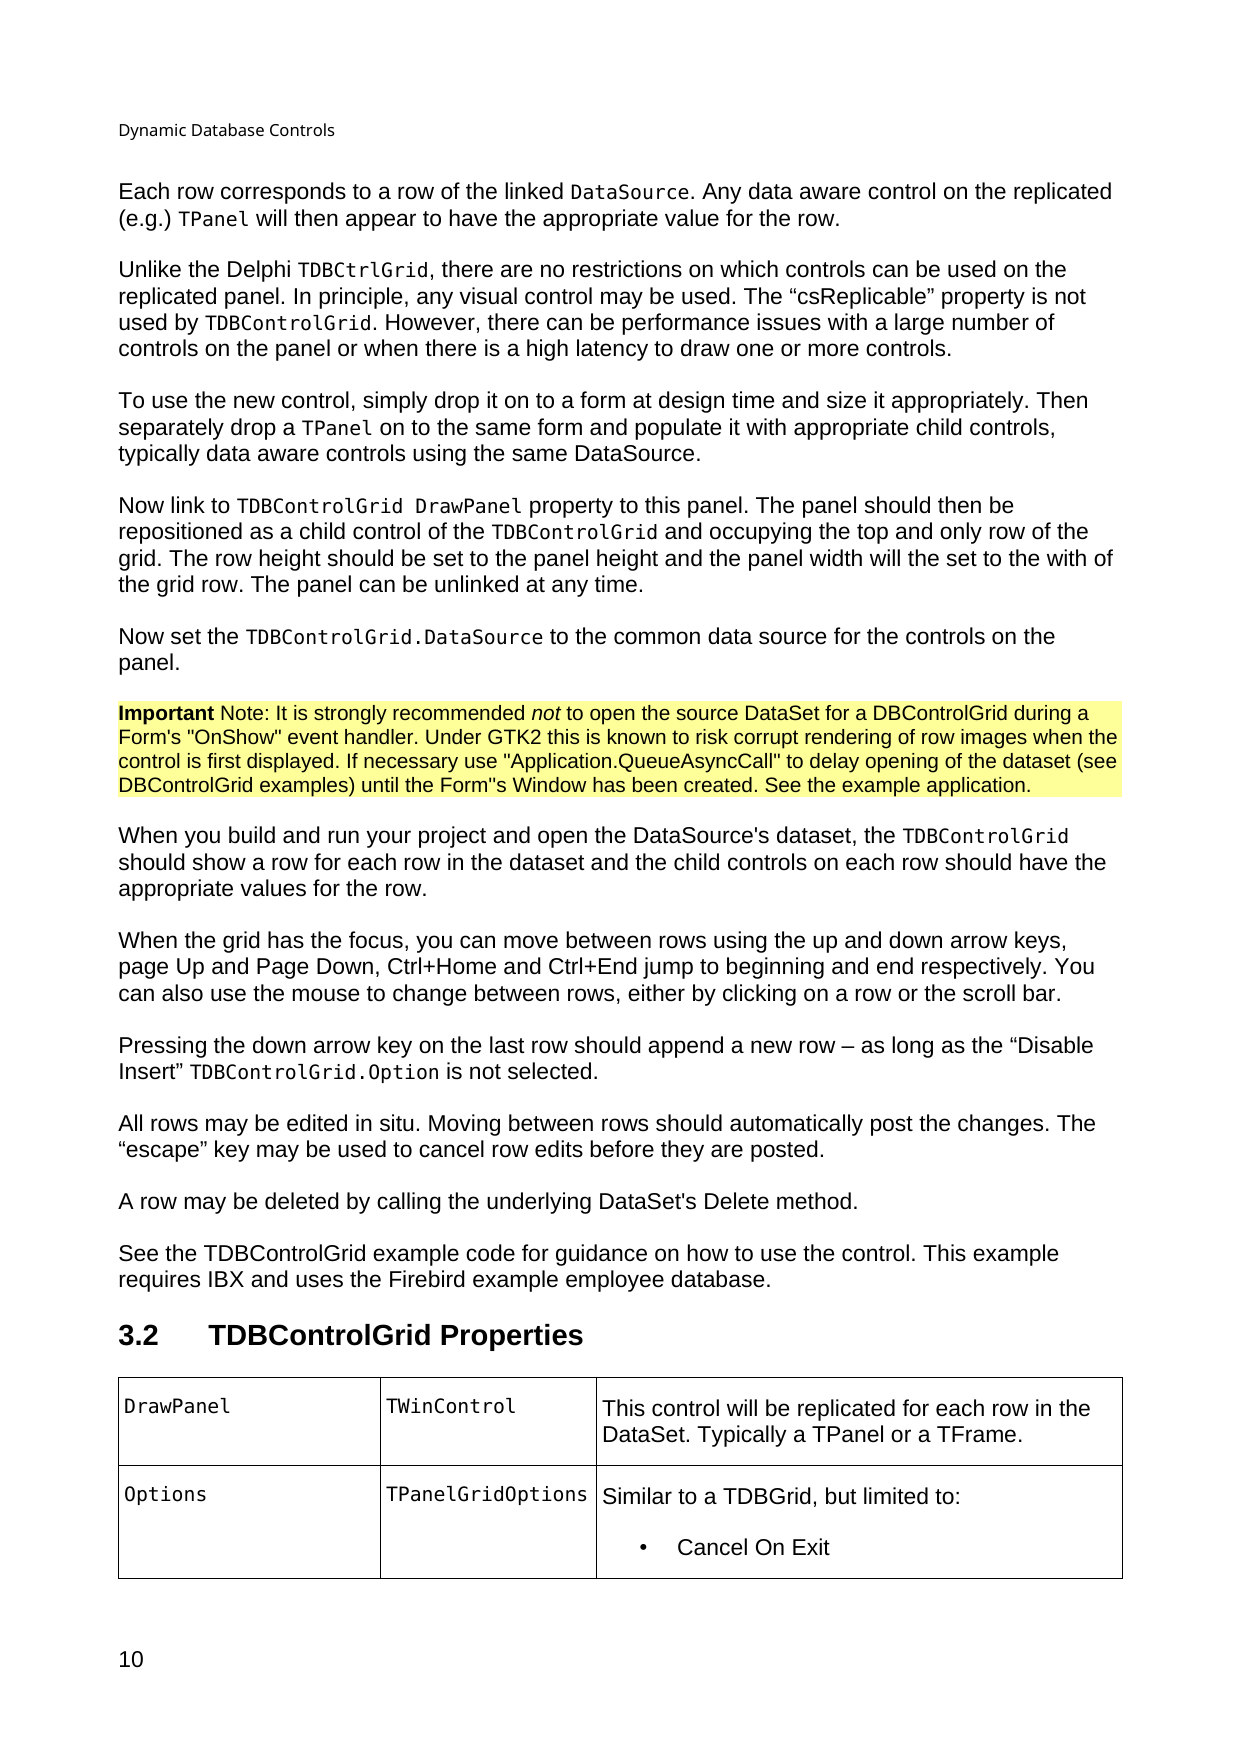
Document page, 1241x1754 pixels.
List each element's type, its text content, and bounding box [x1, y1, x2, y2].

table_cell TPanelGridOptions [381, 1466, 596, 1578]
table_header TWinControl [381, 1378, 596, 1465]
text When the grid has the focus, you can move between rows using the up and down arrow keys, page Up and Page Down, Ctrl+Home and Ctrl+End jump to beginning and end respectively. You can also use the mouse to change between rows, either by clicking on a row or the scroll bar. [118, 927, 1122, 1006]
table_header DrawPanel [119, 1378, 380, 1465]
text Pressing the down arrow key on the last row should append a new row – as long as the “Disable Insert” TDBControlGrid.Option is not selected. [118, 1032, 1122, 1084]
text A row may be deleted by calling the underlying DataSet's Delete method. [118, 1188, 1122, 1214]
text Now set the TDBControlGrid.DataSource to the common data source for the controls on the panel. [118, 623, 1122, 676]
text When you build and run your project and open the DataSource's dataset, the TDBControlGrid should show a row for each row in the dataset and the child controls on each row should have the appropriate values for the row. [118, 822, 1122, 901]
subtitle TDBControlGrid Properties [118, 1318, 1122, 1352]
text All rows may be edited in situ. Moving between rows should automatically post the changes. The “escape” key may be used to cancel row edits before they are posted. [118, 1110, 1122, 1162]
table_header This control will be replicated for each row in the DataSet. Typically a TPanel or a TFrame. [597, 1378, 1122, 1465]
text Each row corresponds to a row of the linked DataSource. Any data aware control on the replicated (e.g.) TPanel will then appear to have the appropriate value for the row. [118, 178, 1122, 231]
text Unlike the Delphi TDBCtrlGrid, there are no restrictions on which controls can be used on the replicated panel. In principle, any visual control may be used. The “csReplicable” property is not used by TDBControlGrid. However, there can be performance issues with a large number of controls on the panel or when there is a high latency to draw one or more controls. [118, 256, 1122, 362]
text To use the new control, simply drop it on to a form at design time and size it appropriately. Then separately drop a TPanel on to the same form and populate it with appropriate child controls, typically data aware controls using the same DataSource. [118, 387, 1122, 466]
text See the TDBControlGrid example code for guidance on how to use the control. This example requires IBX and uses the Firebird example employee database. [118, 1240, 1122, 1293]
text Important Note: It is strongly recommended not to open the source DataSet for a DBControlGrid during a Form's "OnShow" event handler. Under GTK2 this is known to risk corrupt rendering of row images when the control is first displayed. If necessary use "Application.QueueAsyncCall" to delay opening of the dataset (see DBControlGrid examples) until the Form''s Window has been created. See the example application. [118, 701, 1122, 797]
table_cell Options [119, 1466, 380, 1578]
text Now link to TDBControlGrid DrawPanel property to this panel. The panel should then be repositioned as a child control of the TDBControlGrid and occupying the top and only row of the grid. The row height should be set to the panel height and the panel width will the set to the with of the grid row. The panel can be unlinked at any time. [118, 492, 1122, 597]
table_cell Similar to a TDBGrid, but limited to: Cancel On Exit Disable Insert Show Indicator Column [597, 1466, 1122, 1578]
